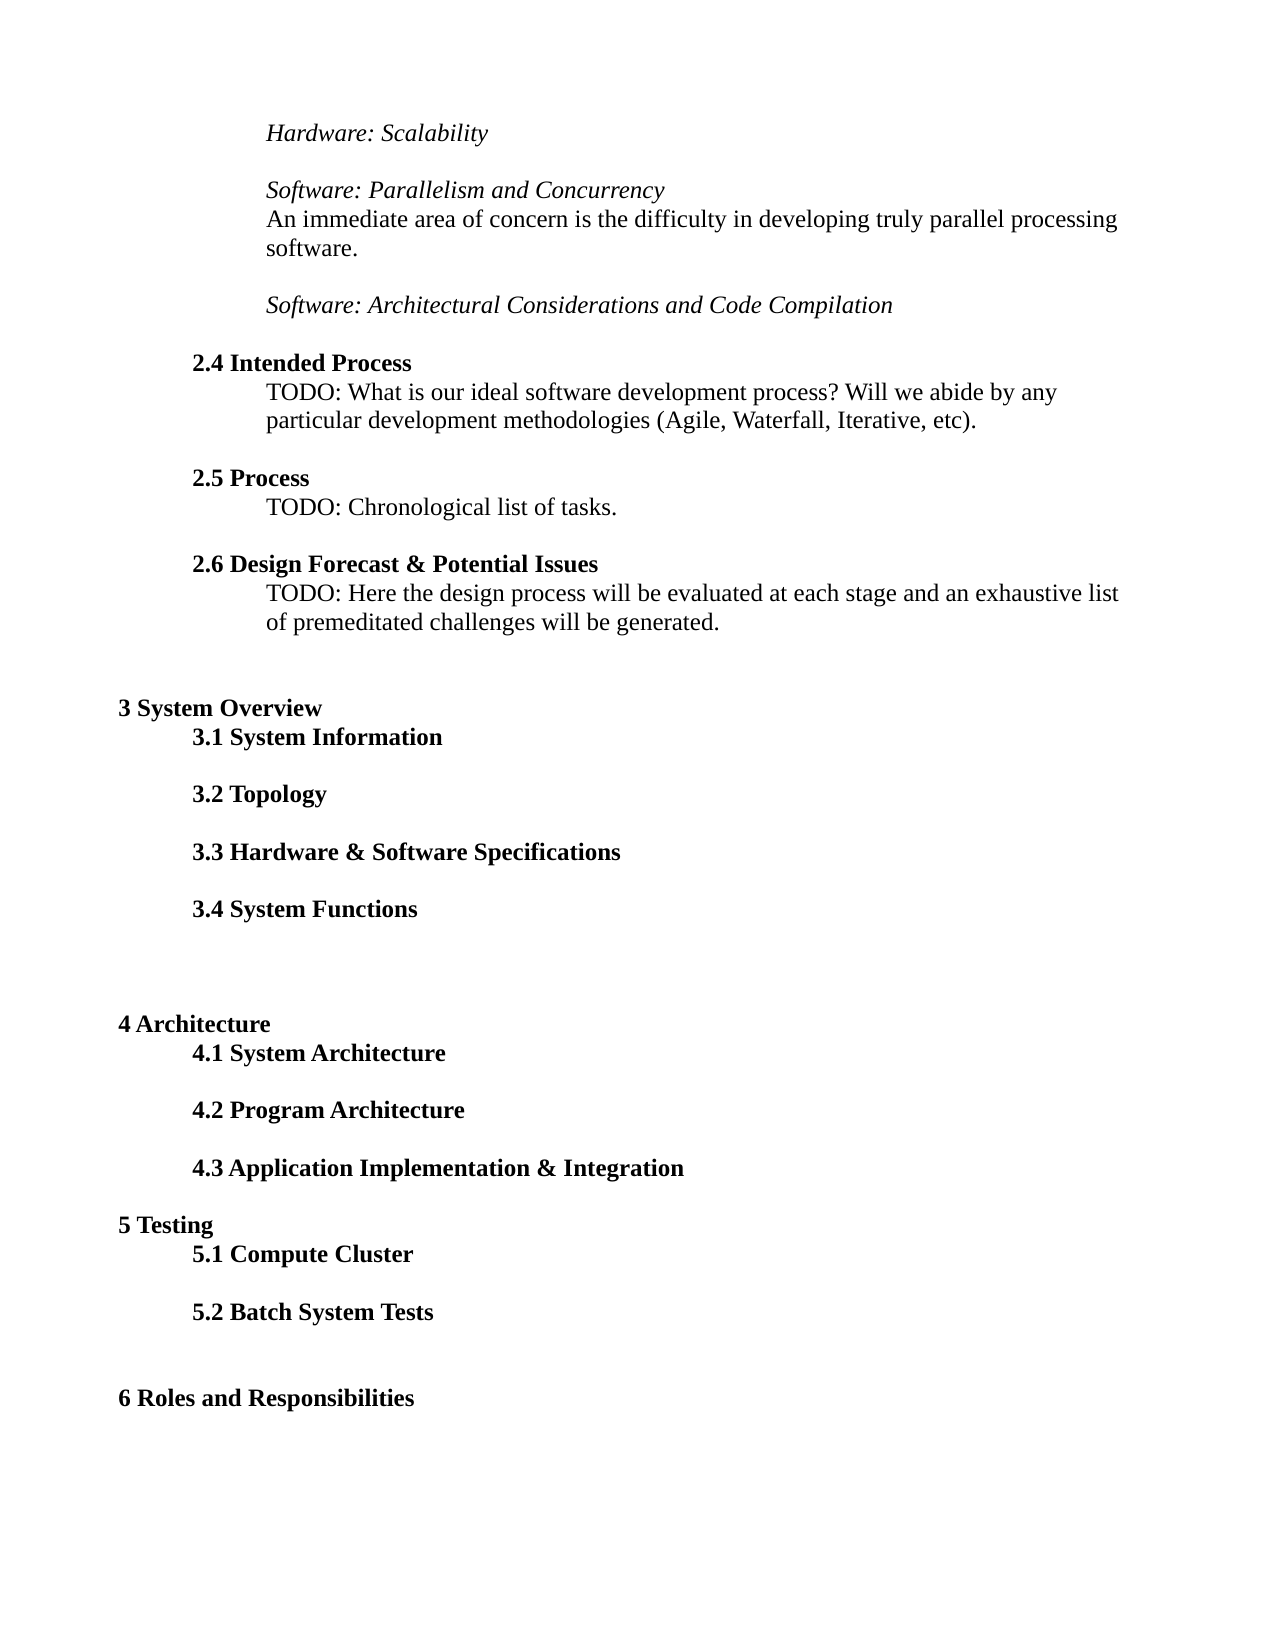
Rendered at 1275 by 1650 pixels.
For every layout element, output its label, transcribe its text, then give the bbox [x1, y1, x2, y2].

text TODO: Chronological list of tasks. [118, 492, 1157, 521]
text An immediate area of concern is the difficulty in developing truly parallel processing [118, 204, 1157, 233]
text of premeditated challenges will be generated. [118, 607, 1157, 636]
text 3 System Overview [118, 693, 1157, 722]
text 4 Architecture [118, 1009, 1157, 1038]
text Software: Parallelism and Concurrency [118, 176, 1157, 204]
text 6 Roles and Responsibilities [118, 1383, 1157, 1412]
text 2.6 Design Forecast & Potential Issues [118, 549, 1157, 578]
text TODO: Here the design process will be evaluated at each stage and an exhaustive list [118, 578, 1157, 607]
text TODO: What is our ideal software development process? Will we abide by any [118, 377, 1157, 406]
text 2.5 Process [118, 463, 1157, 492]
text 5 Testing [118, 1211, 1157, 1239]
text software. [118, 233, 1157, 262]
text 3.3 Hardware & Software Specifications [118, 837, 1157, 866]
text 3.1 System Information [118, 722, 1157, 751]
text 3.4 System Functions [118, 894, 1157, 923]
text 5.1 Compute Cluster [118, 1239, 1157, 1268]
text Software: Architectural Considerations and Code Compilation [118, 291, 1157, 319]
text 4.2 Program Architecture [118, 1096, 1157, 1124]
text 3.2 Topology [118, 779, 1157, 808]
text 4.1 System Architecture [118, 1038, 1157, 1067]
text 2.4 Intended Process [118, 348, 1157, 377]
text 5.2 Batch System Tests [118, 1297, 1157, 1326]
text particular development methodologies (Agile, Waterfall, Iterative, etc). [118, 406, 1157, 434]
text Hardware: Scalability [118, 118, 1157, 147]
text 4.3 Application Implementation & Integration [118, 1153, 1157, 1182]
